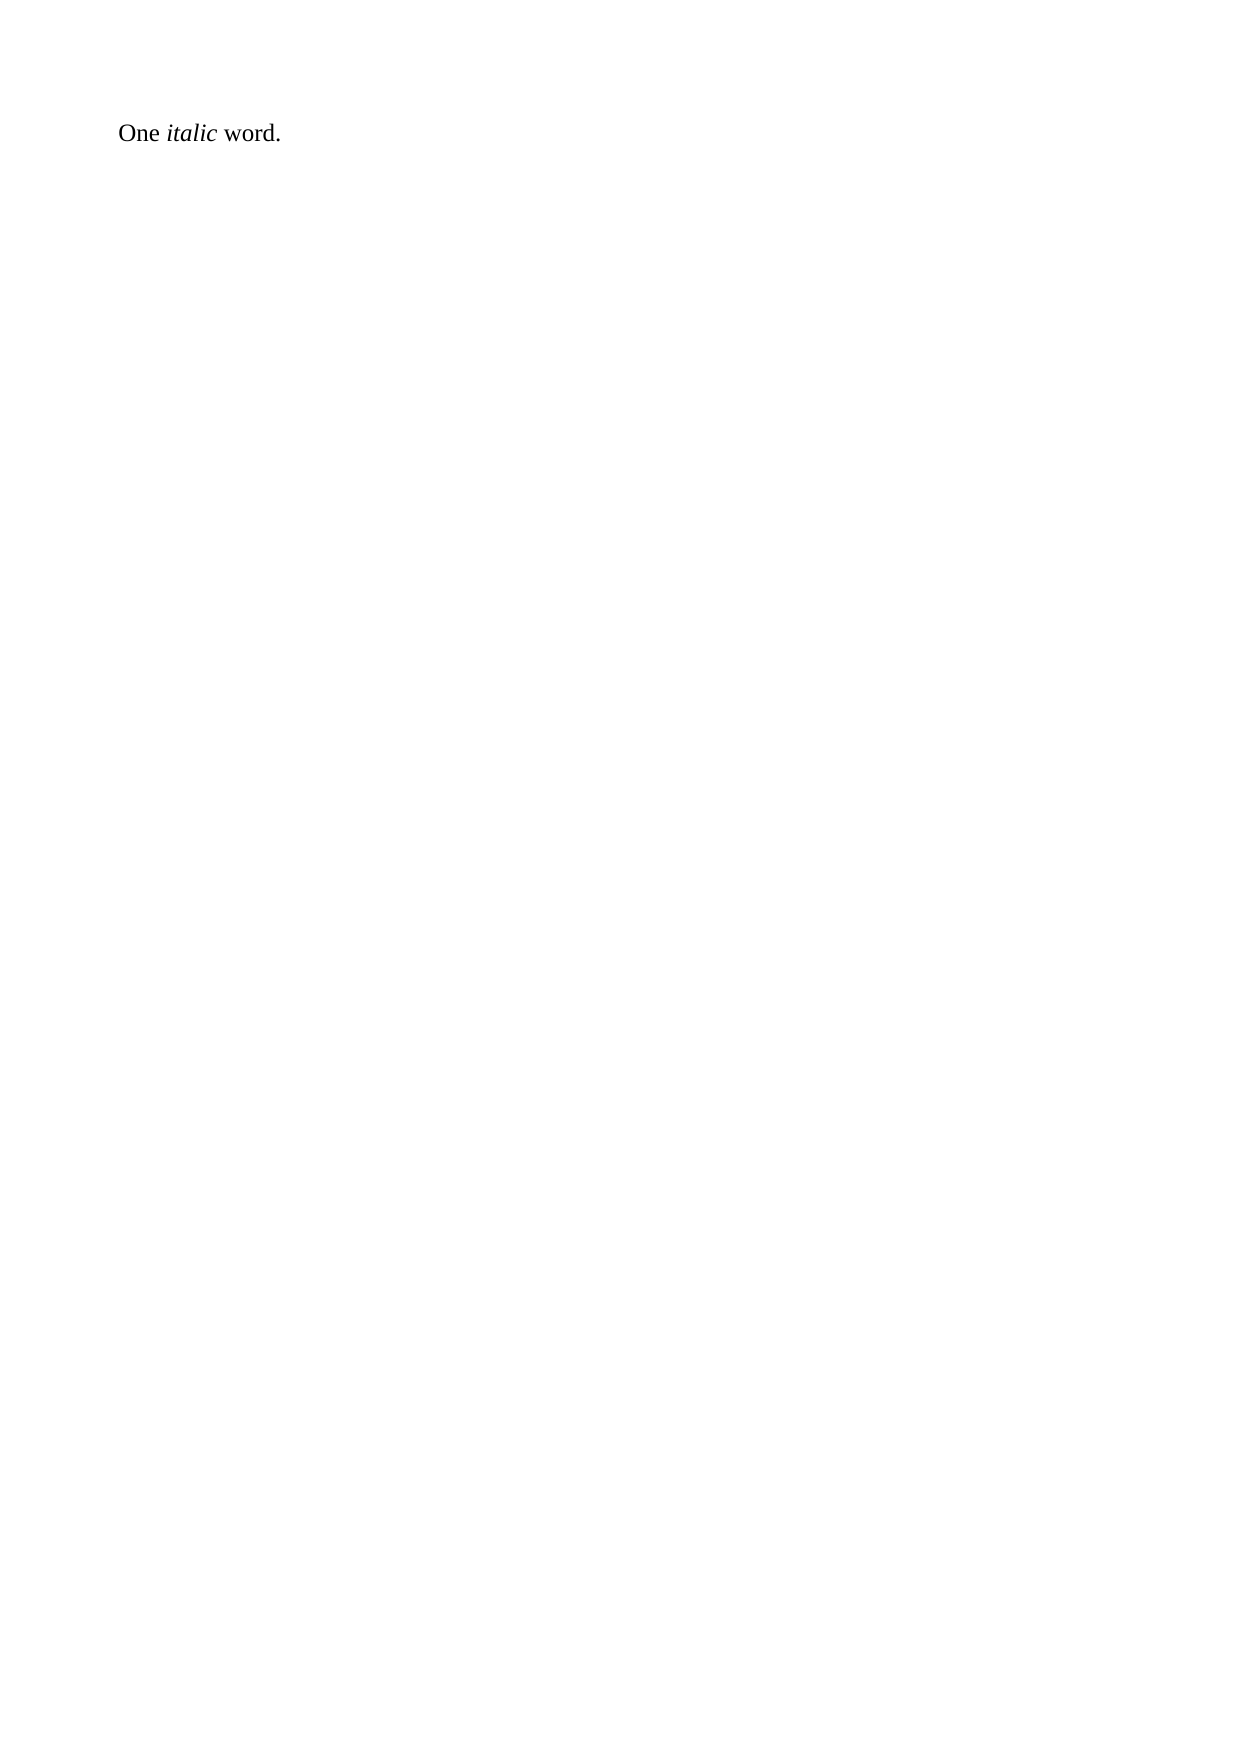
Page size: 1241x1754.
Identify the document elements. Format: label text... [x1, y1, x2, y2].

text One italic word. [118, 118, 1122, 147]
